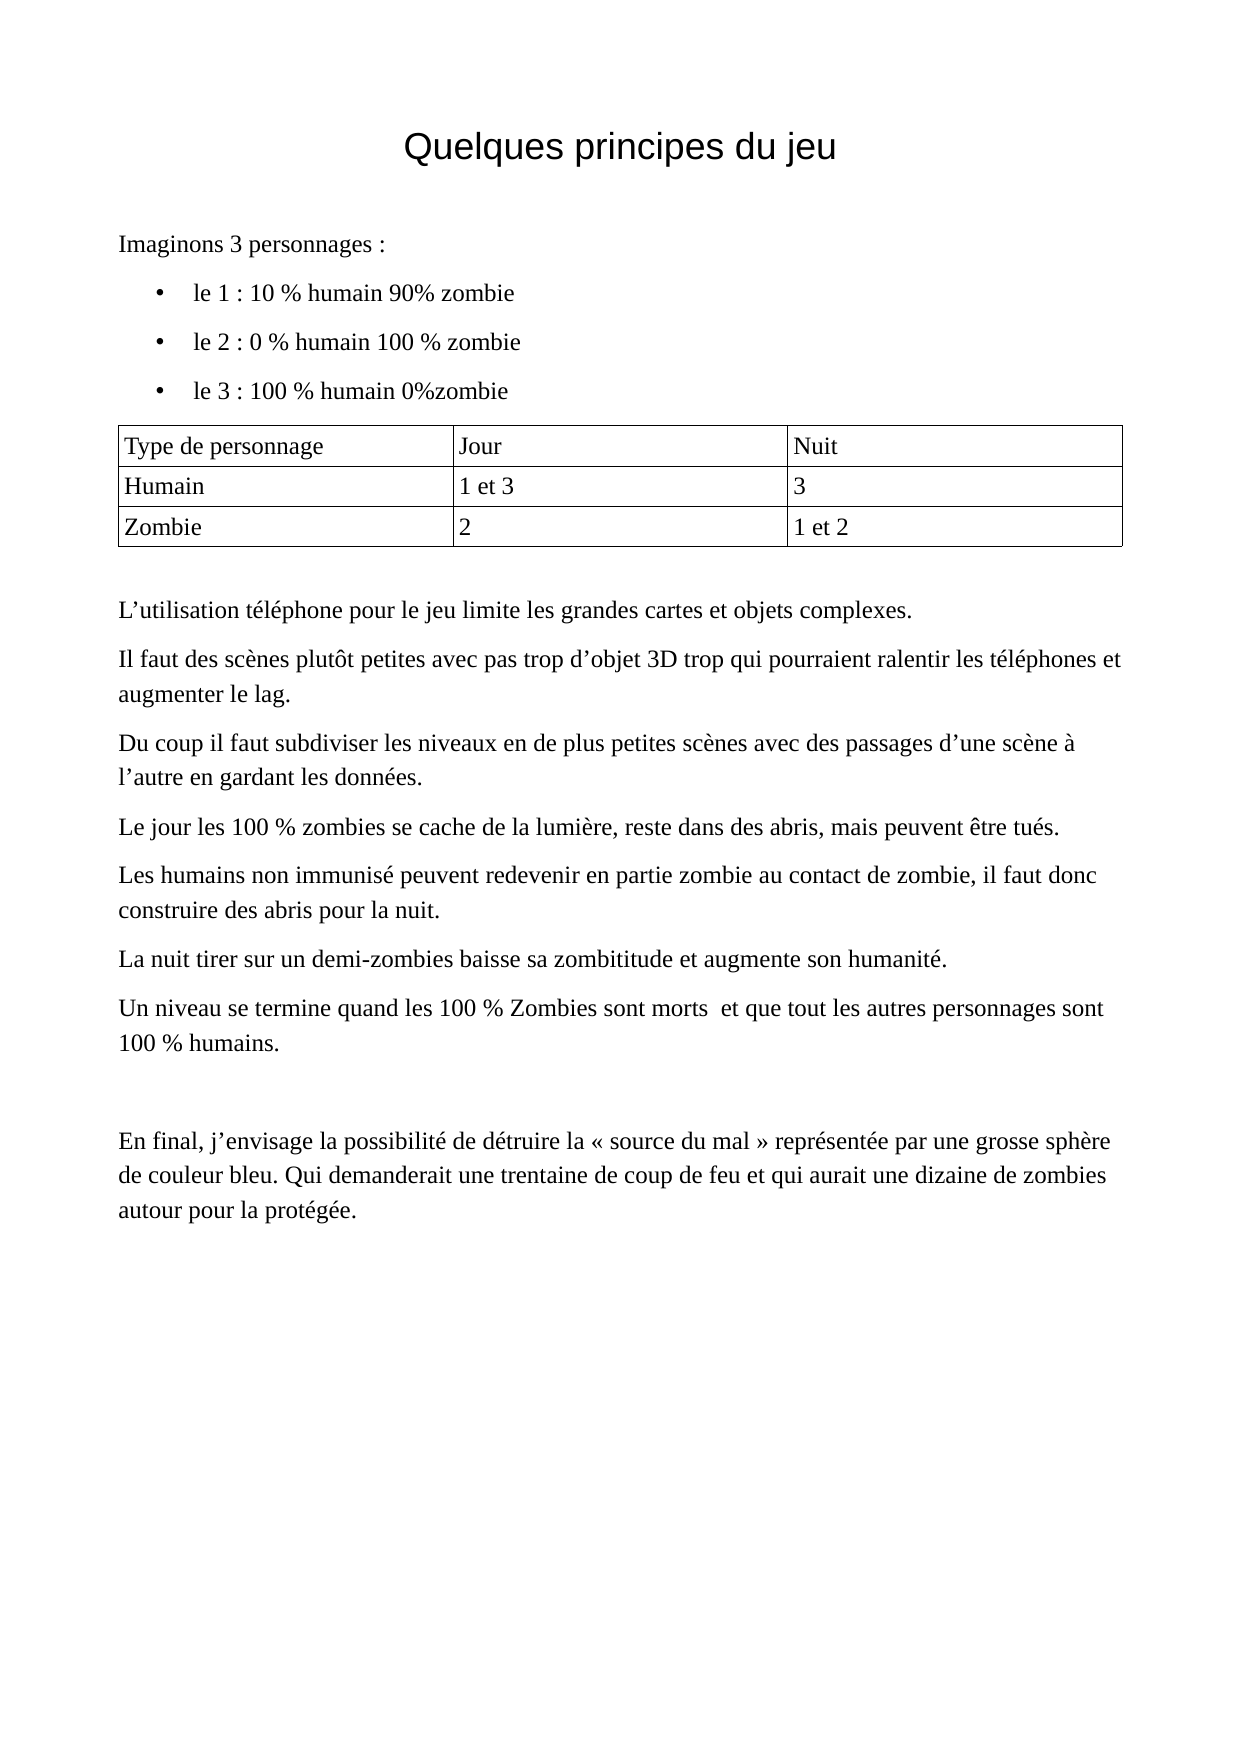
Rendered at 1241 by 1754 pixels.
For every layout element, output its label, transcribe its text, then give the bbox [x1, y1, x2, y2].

text Les humains non immunisé peuvent redevenir en partie zombie au contact de zombie, il faut donc construire des abris pour la nuit. [118, 861, 1122, 924]
text Un niveau se termine quand les 100 % Zombies sont morts et que tout les autres personnages sont 100 % humains. [118, 993, 1122, 1056]
text Il faut des scènes plutôt petites avec pas trop d’objet 3D trop qui pourraient ralentir les téléphones et augmenter le lag. [118, 644, 1122, 708]
table_cell 1 et 2 [788, 507, 1122, 546]
text L’utilisation téléphone pour le jeu limite les grandes cartes et objets complexes. [118, 595, 1122, 624]
table_header Nuit [788, 426, 1122, 466]
table_cell 1 et 3 [454, 467, 787, 506]
text Du coup il faut subdiviser les niveaux en de plus petites scènes avec des passages d’une scène à l’autre en gardant les données. [118, 728, 1122, 791]
table_cell 3 [788, 467, 1122, 506]
subtitle Quelques principes du jeu [118, 124, 1122, 167]
text La nuit tirer sur un demi-zombies baisse sa zombititude et augmente son humanité. [118, 944, 1122, 973]
text Le jour les 100 % zombies se cache de la lumière, reste dans des abris, mais peuvent être tués. [118, 812, 1122, 840]
table_cell Zombie [119, 507, 453, 546]
text En final, j’envisage la possibilité de détruire la « source du mal » représentée par une grosse sphère de couleur bleu. Qui demanderait une trentaine de coup de feu et qui aurait une dizaine de zombies autour pour la protégée. [118, 1126, 1122, 1223]
table_cell 2 [454, 507, 787, 546]
list le 3 : 100 % humain 0%zombie [156, 376, 1122, 405]
table_header Type de personnage [119, 426, 453, 466]
list le 2 : 0 % humain 100 % zombie [156, 327, 1122, 356]
table_header Jour [454, 426, 787, 466]
list le 1 : 10 % humain 90% zombie [156, 278, 1122, 307]
text Imaginons 3 personnages : [118, 229, 1122, 258]
table_cell Humain [119, 467, 453, 506]
